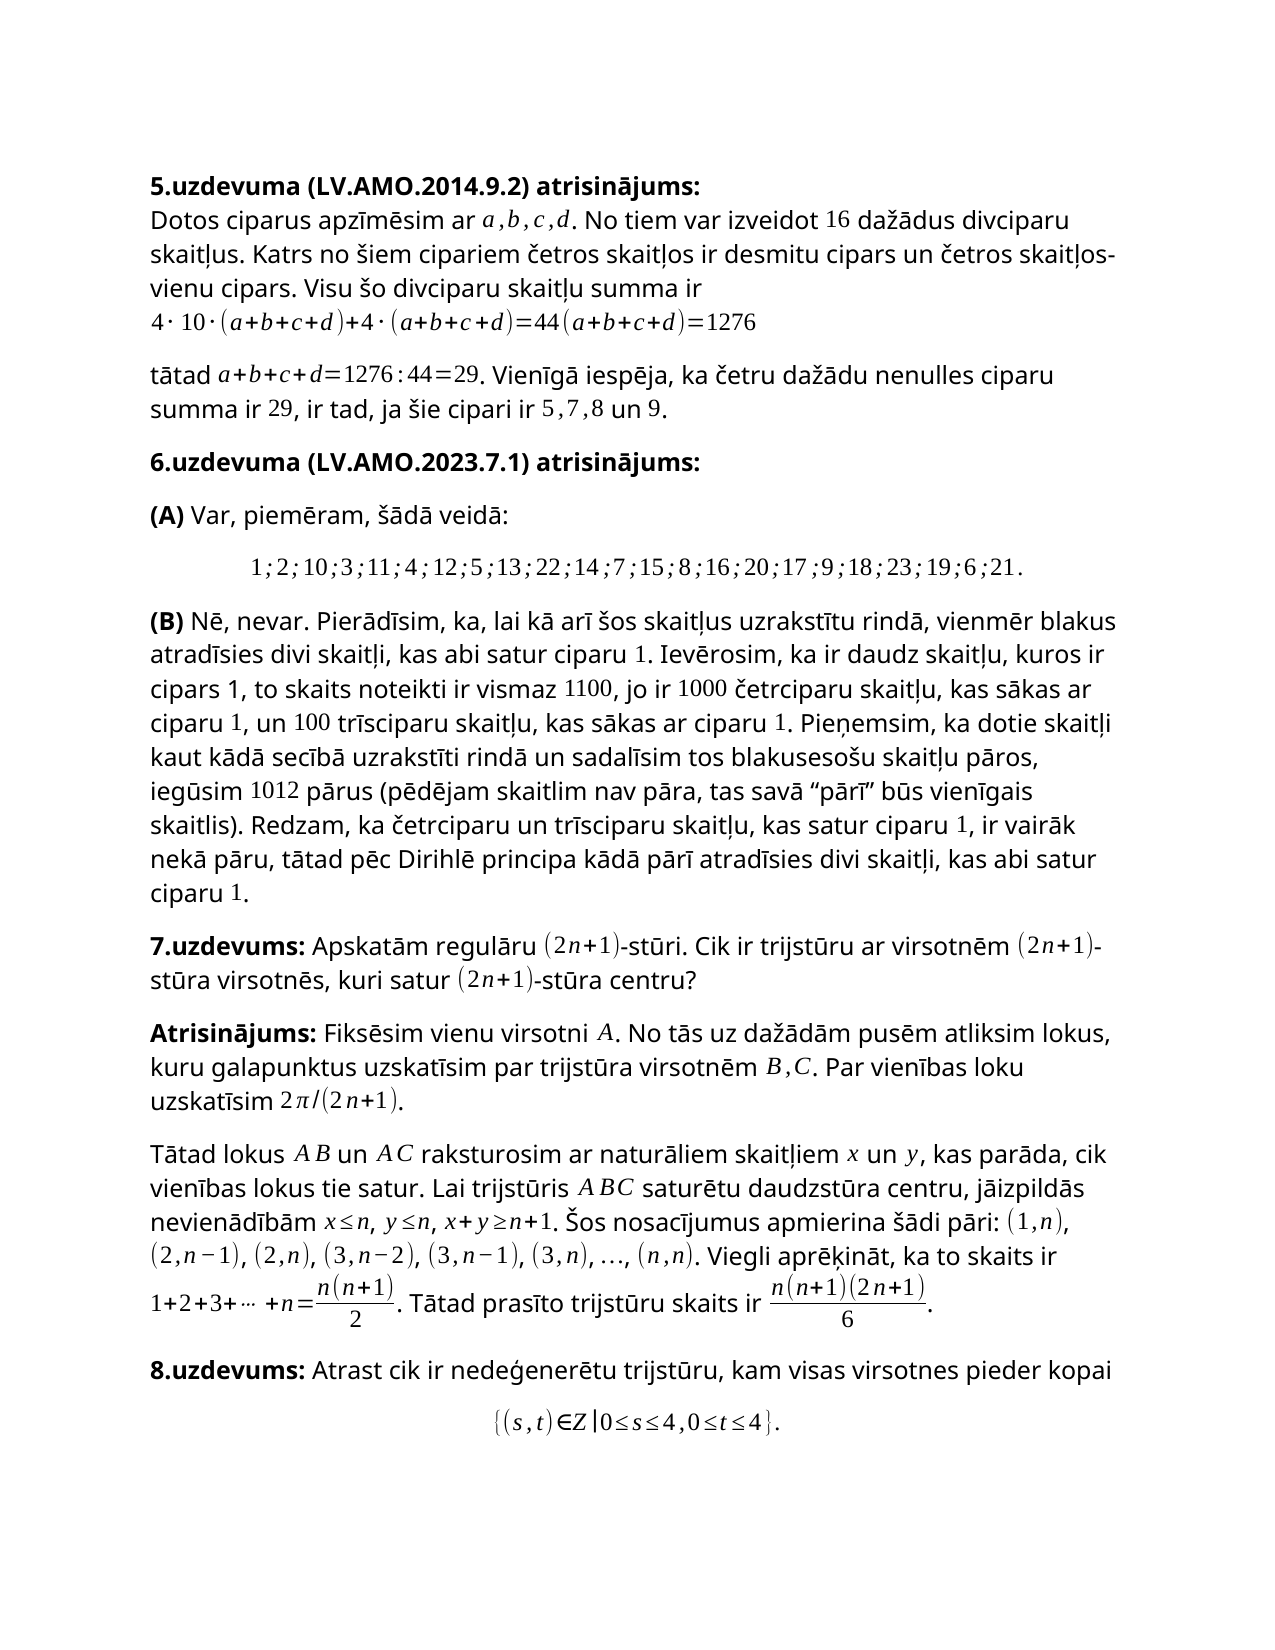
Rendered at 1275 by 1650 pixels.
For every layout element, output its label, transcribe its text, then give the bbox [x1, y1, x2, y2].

text (A) Var, piemēram, šādā veidā: [150, 497, 1125, 532]
text 8.uzdevums: Atrast cik ir nedeģenerētu trijstūru, kam visas virsotnes pieder kopai [150, 1352, 1125, 1387]
text tātad . Vienīgā iespēja, ka četru dažādu nenulles ciparu summa ir , ir tad, ja šie cipari ir un . [150, 358, 1125, 426]
text 7.uzdevums: Apskatām regulāru -stūri. Cik ir trijstūru ar virsotnēm -stūra virsotnēs, kuri satur -stūra centru? [150, 928, 1125, 997]
text 5.uzdevuma (LV.AMO.2014.9.2) atrisinājums: Dotos ciparus apzīmēsim ar . No tiem var izveidot dažādus divciparu skaitļus. Katrs no šiem cipariem četros skaitļos ir desmitu cipars un četros skaitļos- vienu cipars. Visu šo divciparu skaitļu summa ir [150, 169, 1125, 339]
text Tātad lokus un raksturosim ar naturāliem skaitļiem un , kas parāda, cik vienības lokus tie satur. Lai trijstūris saturētu daudzstūra centru, jāizpildās nevienādībām , , . Šos nosacījumus apmierina šādi pāri: , , , , , , , . Viegli aprēķināt, ka to skaits ir . Tātad prasīto trijstūru skaits ir . [150, 1136, 1125, 1334]
text Atrisinājums: Fiksēsim vienu virsotni . No tās uz dažādām pusēm atliksim lokus, kuru galapunktus uzskatīsim par trijstūra virsotnēm . Par vienības loku uzskatīsim . [150, 1015, 1125, 1117]
text (B) Nē, nevar. Pierādīsim, ka, lai kā arī šos skaitļus uzrakstītu rindā, vienmēr blakus atradīsies divi skaitļi, kas abi satur ciparu . Ievērosim, ka ir daudz skaitļu, kuros ir cipars 1, to skaits noteikti ir vismaz , jo ir četrciparu skaitļu, kas sākas ar ciparu , un trīsciparu skaitļu, kas sākas ar ciparu . Pieņemsim, ka dotie skaitļi kaut kādā secībā uzrakstīti rindā un sadalīsim tos blakusesošu skaitļu pāros, iegūsim pārus (pēdējam skaitlim nav pāra, tas savā “pārī” būs vienīgais skaitlis). Redzam, ka četrciparu un trīsciparu skaitļu, kas satur ciparu , ir vairāk nekā pāru, tātad pēc Dirihlē principa kādā pārī atradīsies divi skaitļi, kas abi satur ciparu . [150, 603, 1125, 910]
text 6.uzdevuma (LV.AMO.2023.7.1) atrisinājums: [150, 445, 1125, 479]
